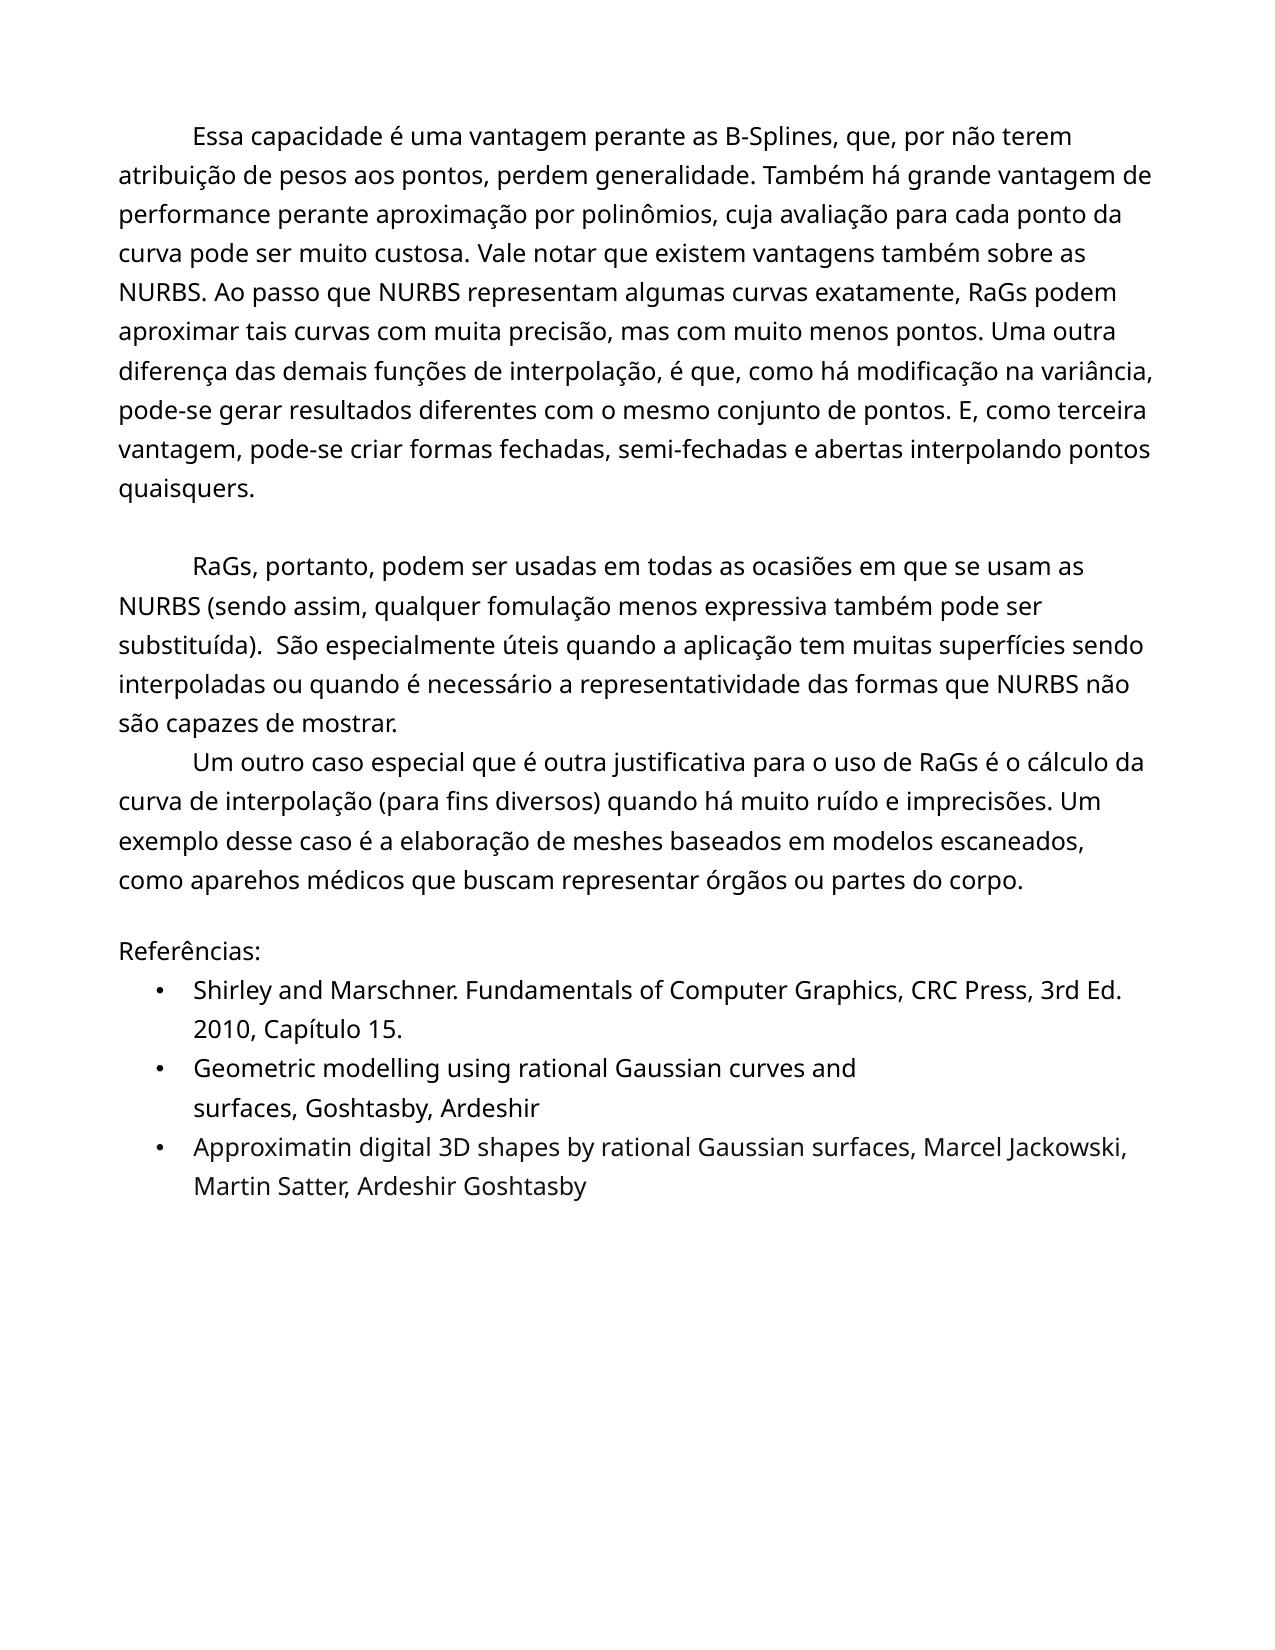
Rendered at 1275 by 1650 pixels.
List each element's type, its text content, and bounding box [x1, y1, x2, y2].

text RaGs, portanto, podem ser usadas em todas as ocasiões em que se usam as NURBS (sendo assim, qualquer fomulação menos expressiva também pode ser substituída). São especialmente úteis quando a aplicação tem muitas superfícies sendo interpoladas ou quando é necessário a representatividade das formas que NURBS não são capazes de mostrar. [118, 549, 1157, 740]
text Referências: [118, 934, 1157, 968]
list Approximatin digital 3D shapes by rational Gaussian surfaces, Marcel Jackowski, Martin Satter, Ardeshir Goshtasby [156, 1129, 1157, 1203]
text Essa capacidade é uma vantagem perante as B-Splines, que, por não terem atribuição de pesos aos pontos, perdem generalidade. Também há grande vantagem de performance perante aproximação por polinômios, cuja avaliação para cada ponto da curva pode ser muito custosa. Vale notar que existem vantagens também sobre as NURBS. Ao passo que NURBS representam algumas curvas exatamente, RaGs podem aproximar tais curvas com muita precisão, mas com muito menos pontos. Uma outra diferença das demais funções de interpolação, é que, como há modificação na variância, pode-se gerar resultados diferentes com o mesmo conjunto de pontos. E, como terceira vantagem, pode-se criar formas fechadas, semi-fechadas e abertas interpolando pontos quaisquers. [118, 118, 1157, 505]
list Shirley and Marschner. Fundamentals of Computer Graphics, CRC Press, 3rd Ed. 2010, Capítulo 15. [156, 973, 1157, 1046]
list Geometric modelling using rational Gaussian curves and surfaces, Goshtasby, Ardeshir [156, 1051, 1157, 1124]
text Um outro caso especial que é outra justificativa para o uso de RaGs é o cálculo da curva de interpolação (para fins diversos) quando há muito ruído e imprecisões. Um exemplo desse caso é a elaboração de meshes baseados em modelos escaneados, como aparehos médicos que buscam representar órgãos ou partes do corpo. [118, 745, 1157, 929]
